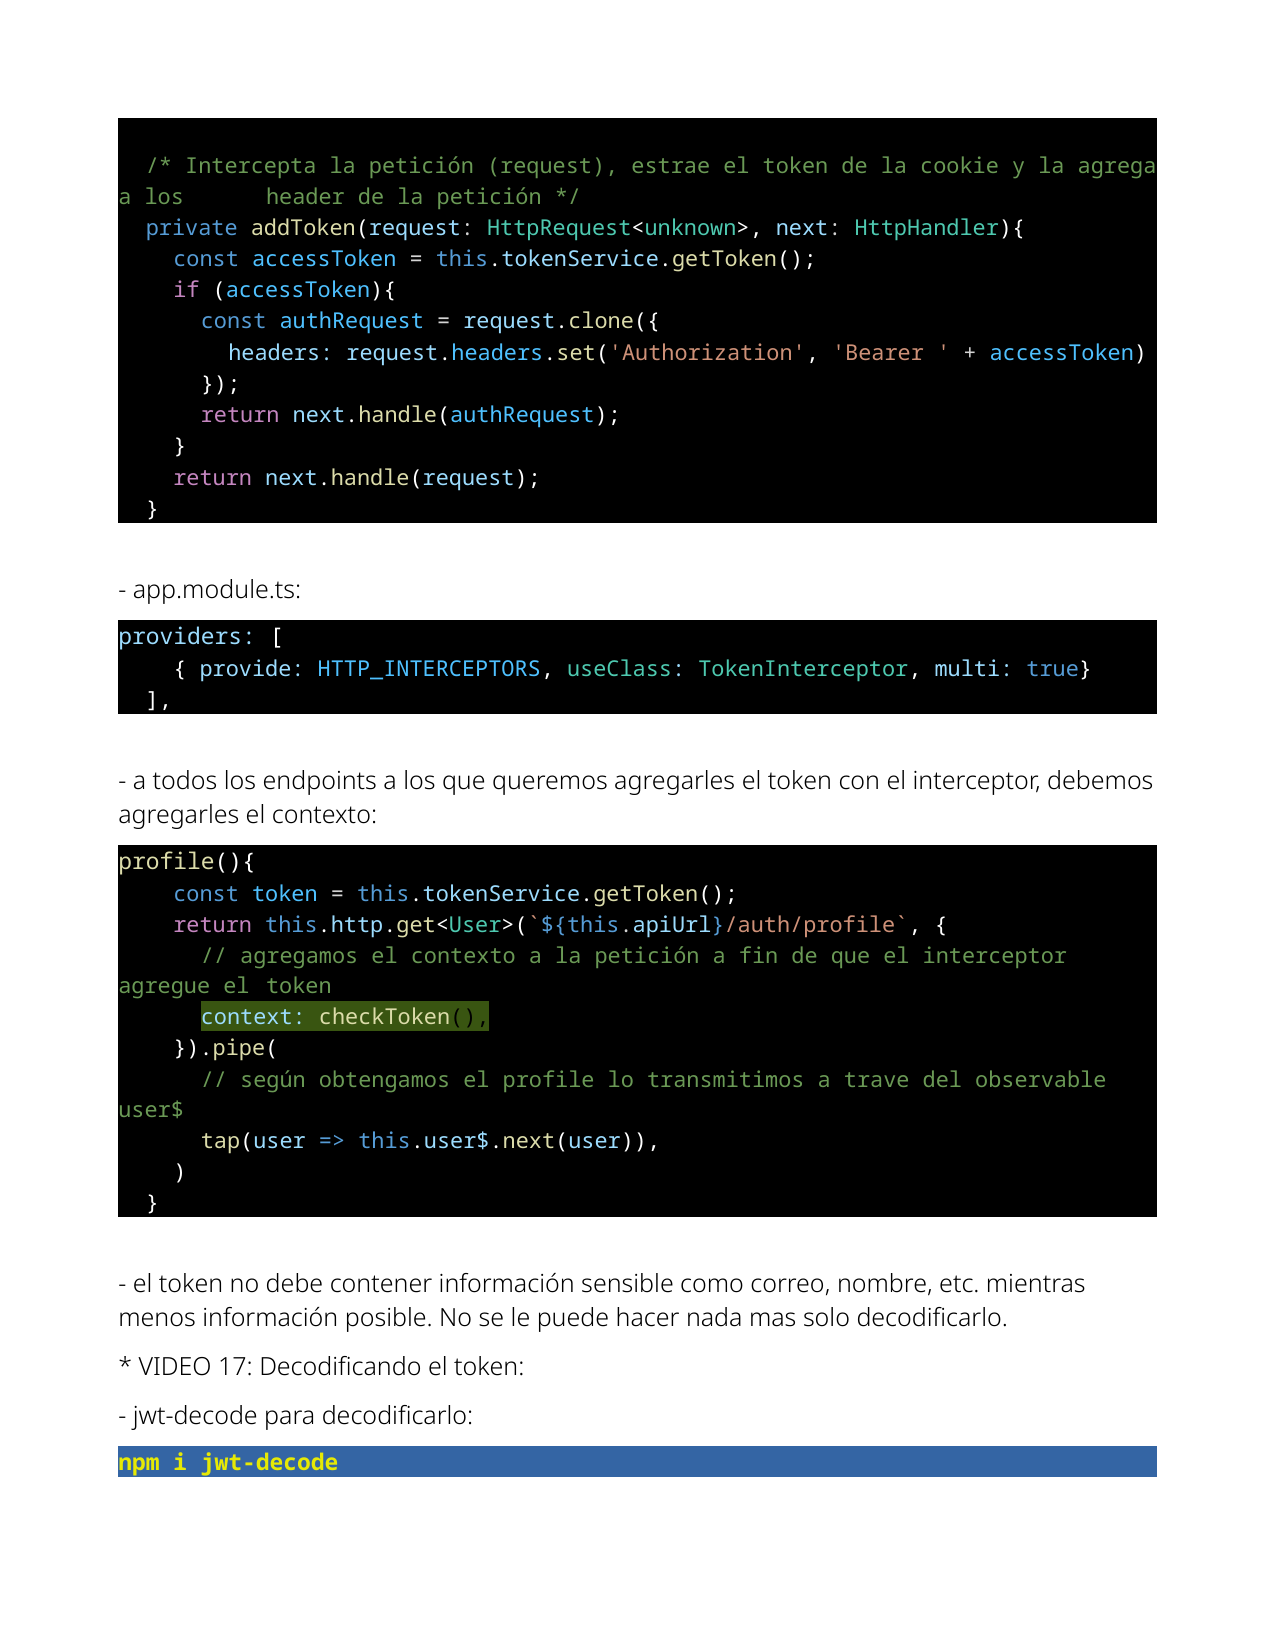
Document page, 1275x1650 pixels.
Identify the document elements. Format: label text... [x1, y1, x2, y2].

subtitle npm i jwt-decode [118, 1446, 1157, 1477]
text { provide: HTTP_INTERCEPTORS, useClass: TokenInterceptor, multi: true} [118, 651, 1157, 683]
text profile(){ [118, 845, 1157, 877]
text if (accessToken){ [118, 273, 1157, 304]
text return this.http.get<User>(`${this.apiUrl}/auth/profile`, { [118, 908, 1157, 939]
text // según obtengamos el profile lo transmitimos a trave del observable user$ [118, 1063, 1157, 1124]
text ], [118, 683, 1157, 714]
text headers: request.headers.set('Authorization', 'Bearer ' + accessToken) [118, 335, 1157, 367]
text * VIDEO 17: Decodificando el token: [118, 1349, 1157, 1383]
text } [118, 429, 1157, 460]
text const token = this.tokenService.getToken(); [118, 877, 1157, 908]
text - a todos los endpoints a los que queremos agregarles el token con el interceptor, debemos agregarles el contexto: [118, 763, 1157, 831]
text } [118, 492, 1157, 523]
text const authRequest = request.clone({ [118, 304, 1157, 335]
text } [118, 1186, 1157, 1217]
text - app.module.ts: [118, 572, 1157, 606]
text return next.handle(request); [118, 460, 1157, 492]
text // agregamos el contexto a la petición a fin de que el interceptor agregue el token [118, 939, 1157, 1000]
text context: checkToken(), [118, 1000, 1157, 1031]
text providers: [ [118, 620, 1157, 651]
text }).pipe( [118, 1031, 1157, 1063]
text private addToken(request: HttpRequest<unknown>, next: HttpHandler){ [118, 210, 1157, 242]
text - el token no debe contener información sensible como correo, nombre, etc. mientras menos información posible. No se le puede hacer nada mas solo decodificarlo. [118, 1266, 1157, 1334]
text const accessToken = this.tokenService.getToken(); [118, 242, 1157, 273]
text - jwt-decode para decodificarlo: [118, 1397, 1157, 1431]
text ) [118, 1155, 1157, 1186]
text return next.handle(authRequest); [118, 398, 1157, 429]
text }); [118, 367, 1157, 398]
text tap(user => this.user$.next(user)), [118, 1124, 1157, 1155]
text /* Intercepta la petición (request), estrae el token de la cookie y la agrega a los header de la petición */ [118, 149, 1157, 210]
